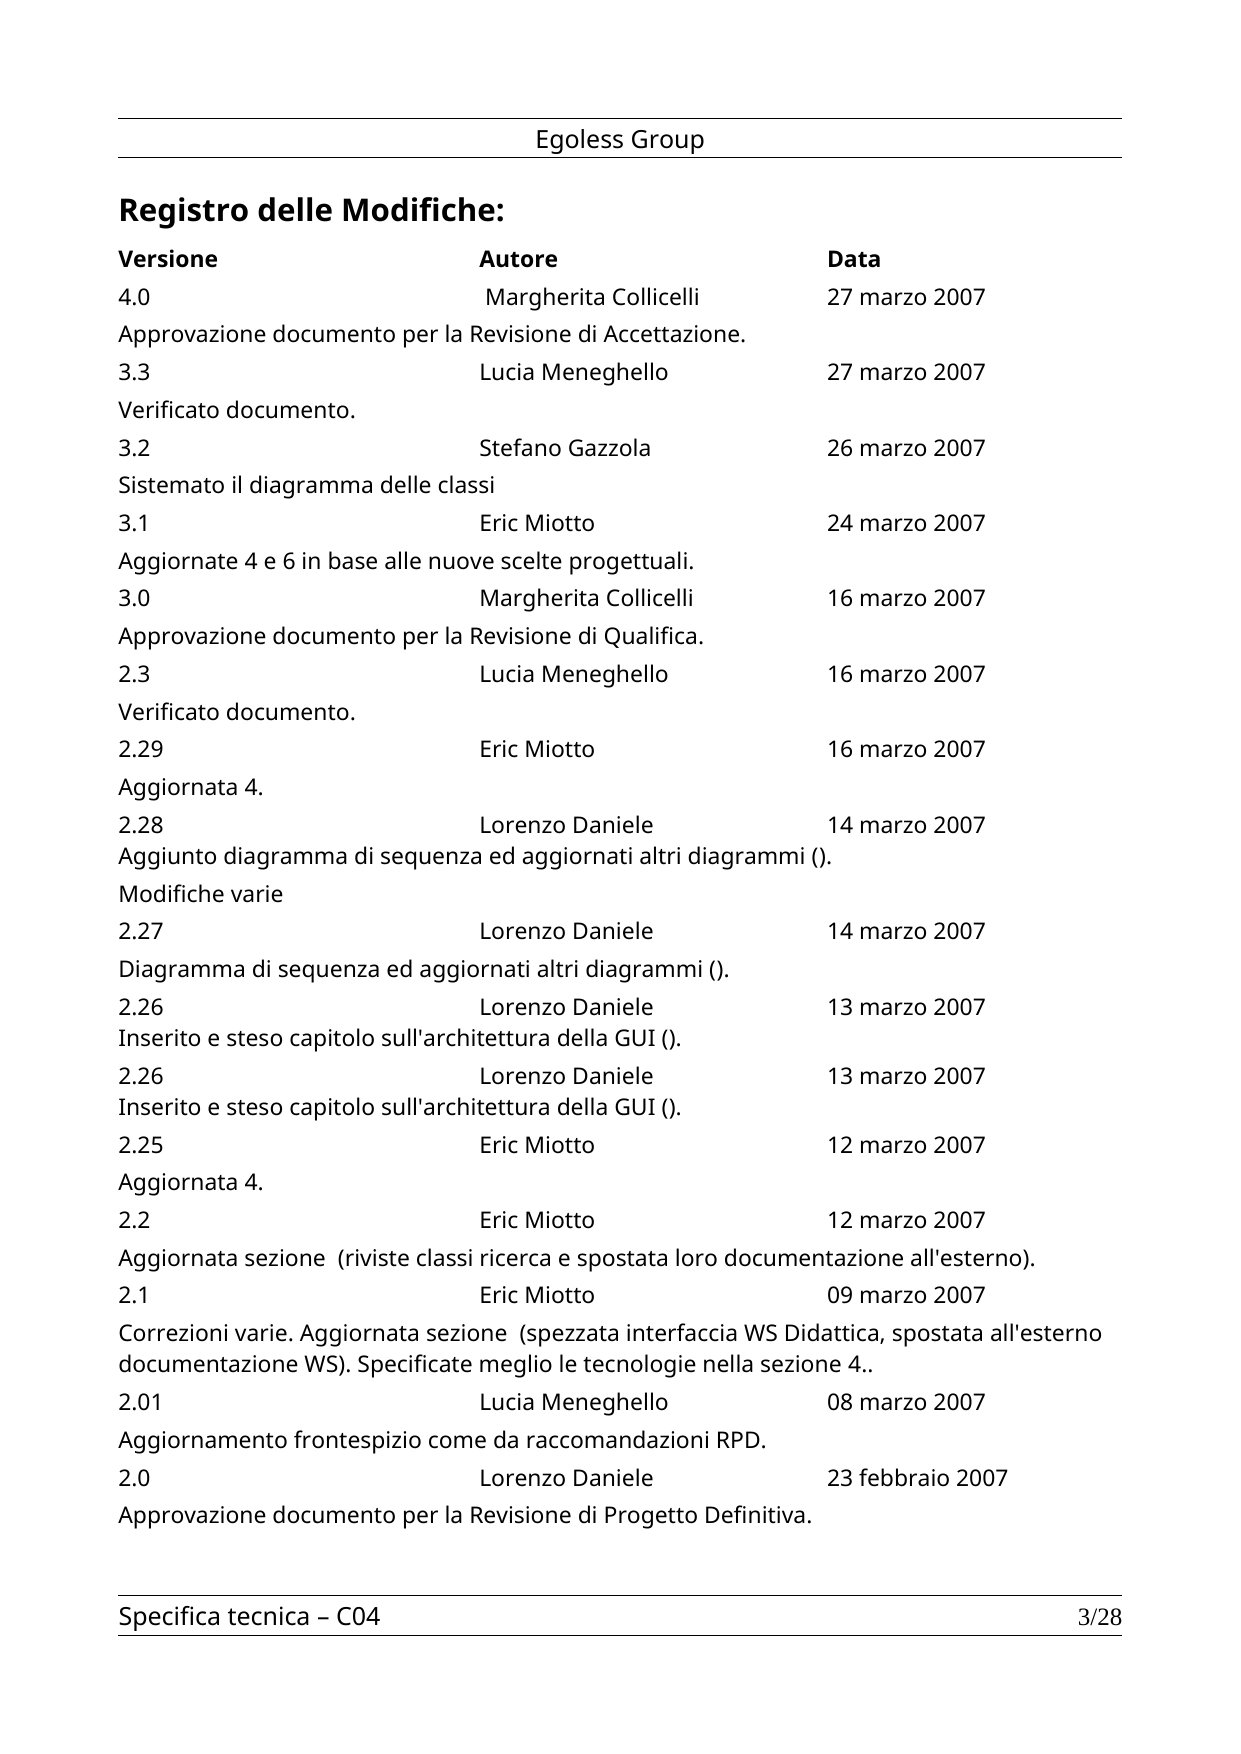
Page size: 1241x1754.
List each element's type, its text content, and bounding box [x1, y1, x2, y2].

text Approvazione documento per la Revisione di Qualifica. [118, 620, 1122, 651]
text Aggiornate Illustrazione 4 e Illustrazione 6 in base alle nuove scelte progettuali. [118, 545, 1122, 576]
text 3.2 Stefano Gazzola 26 marzo 2007 [118, 432, 1122, 463]
text Aggiornata Illustrazione 4. [118, 1166, 1122, 1198]
text 3.0 Margherita Collicelli 16 marzo 2007 [118, 582, 1122, 614]
text Verificato documento. [118, 394, 1122, 425]
text Correzioni varie. Aggiornata sezione (spezzata interfaccia WS Didattica, spostata all'esterno documentazione WS). Specificate meglio le tecnologie nella sezione 4.. [118, 1317, 1122, 1380]
text Aggiornata sezione (riviste classi ricerca e spostata loro documentazione all'esterno). [118, 1242, 1122, 1273]
text Aggiornata Illustrazione 4. [118, 771, 1122, 802]
text 3.1 Eric Miotto 24 marzo 2007 [118, 507, 1122, 538]
text 2.29 Eric Miotto 16 marzo 2007 [118, 733, 1122, 764]
text 2.26 Lorenzo Daniele 13 marzo 2007 Inserito e steso capitolo sull'architettura della GUI (). [118, 991, 1122, 1053]
text Approvazione documento per la Revisione di Accettazione. [118, 318, 1122, 350]
text Modifiche varie [118, 878, 1122, 909]
text Sistemato il diagramma delle classi [118, 469, 1122, 501]
text 2.27 Lorenzo Daniele 14 marzo 2007 [118, 915, 1122, 947]
text 4.0 Margherita Collicelli 27 marzo 2007 [118, 281, 1122, 312]
text 2.25 Eric Miotto 12 marzo 2007 [118, 1129, 1122, 1160]
text 2.3 Lucia Meneghello 16 marzo 2007 [118, 658, 1122, 689]
text 2.1 Eric Miotto 09 marzo 2007 [118, 1279, 1122, 1311]
text 2.01 Lucia Meneghello 08 marzo 2007 [118, 1386, 1122, 1417]
text 2.28 Lorenzo Daniele 14 marzo 2007 Aggiunto diagramma di sequenza ed aggiornati altri diagrammi (). [118, 809, 1122, 871]
text Versione Autore Data [118, 243, 1122, 274]
text Aggiornamento frontespizio come da raccomandazioni RPD. [118, 1424, 1122, 1455]
text 2.0 Lorenzo Daniele 23 febbraio 2007 [118, 1462, 1122, 1493]
text Diagramma di sequenza ed aggiornati altri diagrammi (). [118, 953, 1122, 984]
text Approvazione documento per la Revisione di Progetto Definitiva. [118, 1499, 1122, 1531]
text Registro delle Modifiche: [118, 188, 1122, 231]
text 2.26 Lorenzo Daniele 13 marzo 2007 Inserito e steso capitolo sull'architettura della GUI (). [118, 1060, 1122, 1122]
text Verificato documento. [118, 696, 1122, 727]
text 2.2 Eric Miotto 12 marzo 2007 [118, 1204, 1122, 1235]
text 3.3 Lucia Meneghello 27 marzo 2007 [118, 356, 1122, 387]
